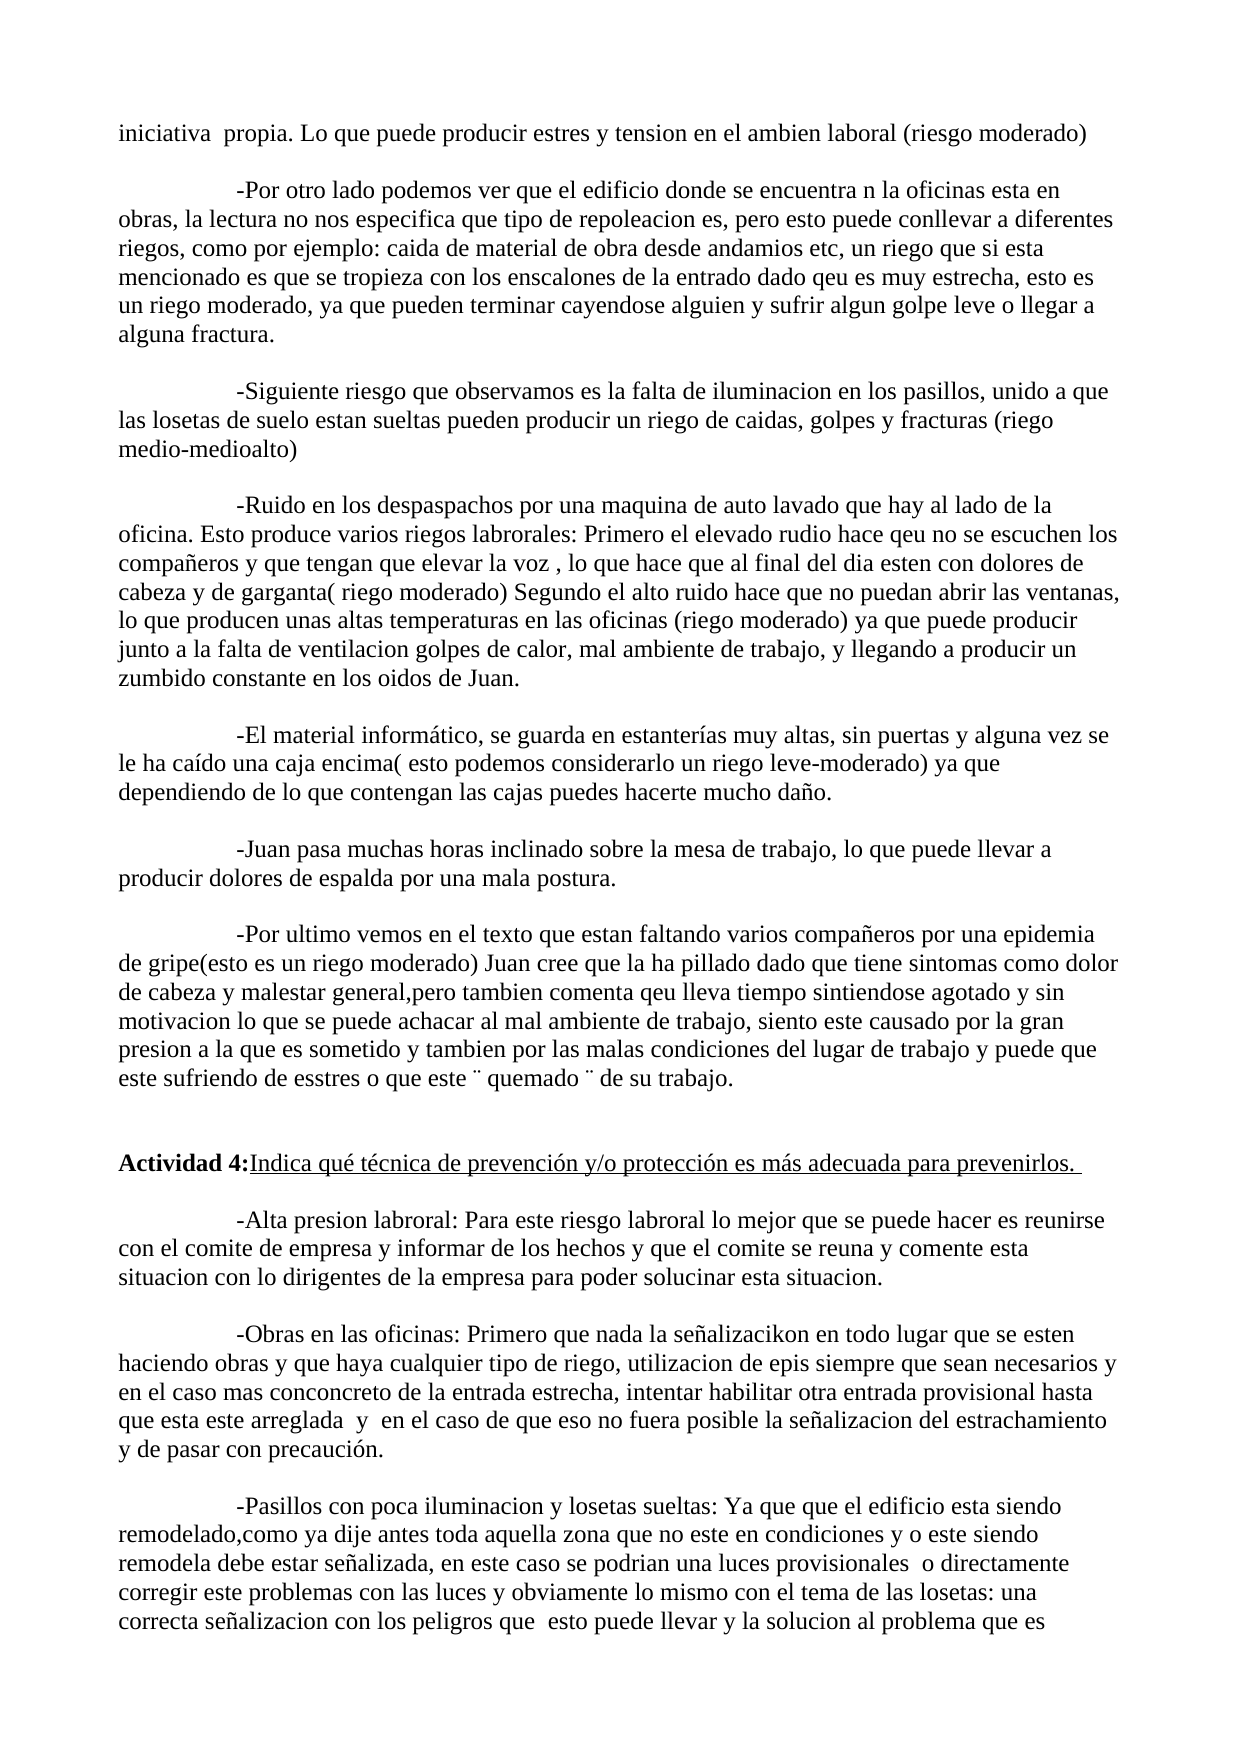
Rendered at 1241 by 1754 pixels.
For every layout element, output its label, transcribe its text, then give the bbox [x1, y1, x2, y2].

text -Juan pasa muchas horas inclinado sobre la mesa de trabajo, lo que puede llevar a producir dolores de espalda por una mala postura. [118, 834, 1122, 891]
text iniciativa propia. Lo que puede producir estres y tension en el ambien laboral (riesgo moderado) [118, 118, 1122, 147]
text -Por ultimo vemos en el texto que estan faltando varios compañeros por una epidemia de gripe(esto es un riego moderado) Juan cree que la ha pillado dado que tiene sintomas como dolor de cabeza y malestar general,pero tambien comenta qeu lleva tiempo sintiendose agotado y sin motivacion lo que se puede achacar al mal ambiente de trabajo, siento este causado por la gran presion a la que es sometido y tambien por las malas condiciones del lugar de trabajo y puede que este sufriendo de esstres o que este ¨ quemado ¨ de su trabajo. [118, 919, 1122, 1092]
text -Por otro lado podemos ver que el edificio donde se encuentra n la oficinas esta en obras, la lectura no nos especifica que tipo de repoleacion es, pero esto puede conllevar a diferentes riegos, como por ejemplo: caida de material de obra desde andamios etc, un riego que si esta mencionado es que se tropieza con los enscalones de la entrado dado qeu es muy estrecha, esto es un riego moderado, ya que pueden terminar cayendose alguien y sufrir algun golpe leve o llegar a alguna fractura. [118, 176, 1122, 348]
text -Pasillos con poca iluminacion y losetas sueltas: Ya que que el edificio esta siendo remodelado,como ya dije antes toda aquella zona que no este en condiciones y o este siendo remodela debe estar señalizada, en este caso se podrian una luces provisionales o directamente corregir este problemas con las luces y obviamente lo mismo con el tema de las losetas: una correcta señalizacion con los peligros que esto puede llevar y la solucion al problema que es [118, 1491, 1122, 1634]
text Actividad 4:Indica qué técnica de prevención y/o protección es más adecuada para prevenirlos. [118, 1148, 1122, 1177]
text -Obras en las oficinas: Primero que nada la señalizacikon en todo lugar que se esten haciendo obras y que haya cualquier tipo de riego, utilizacion de epis siempre que sean necesarios y en el caso mas conconcreto de la entrada estrecha, intentar habilitar otra entrada provisional hasta que esta este arreglada y en el caso de que eso no fuera posible la señalizacion del estrachamiento y de pasar con precaución. [118, 1319, 1122, 1463]
text -Siguiente riesgo que observamos es la falta de iluminacion en los pasillos, unido a que las losetas de suelo estan sueltas pueden producir un riego de caidas, golpes y fracturas (riego medio-medioalto) [118, 376, 1122, 462]
text -El material informático, se guarda en estanterías muy altas, sin puertas y alguna vez se le ha caído una caja encima( esto podemos considerarlo un riego leve-moderado) ya que dependiendo de lo que contengan las cajas puedes hacerte mucho daño. [118, 720, 1122, 806]
text -Alta presion labroral: Para este riesgo labroral lo mejor que se puede hacer es reunirse con el comite de empresa y informar de los hechos y que el comite se reuna y comente esta situacion con lo dirigentes de la empresa para poder solucinar esta situacion. [118, 1205, 1122, 1291]
text -Ruido en los despaspachos por una maquina de auto lavado que hay al lado de la oficina. Esto produce varios riegos labrorales: Primero el elevado rudio hace qeu no se escuchen los compañeros y que tengan que elevar la voz , lo que hace que al final del dia esten con dolores de cabeza y de garganta( riego moderado) Segundo el alto ruido hace que no puedan abrir las ventanas, lo que producen unas altas temperaturas en las oficinas (riego moderado) ya que puede producir junto a la falta de ventilacion golpes de calor, mal ambiente de trabajo, y llegando a producir un zumbido constante en los oidos de Juan. [118, 490, 1122, 692]
